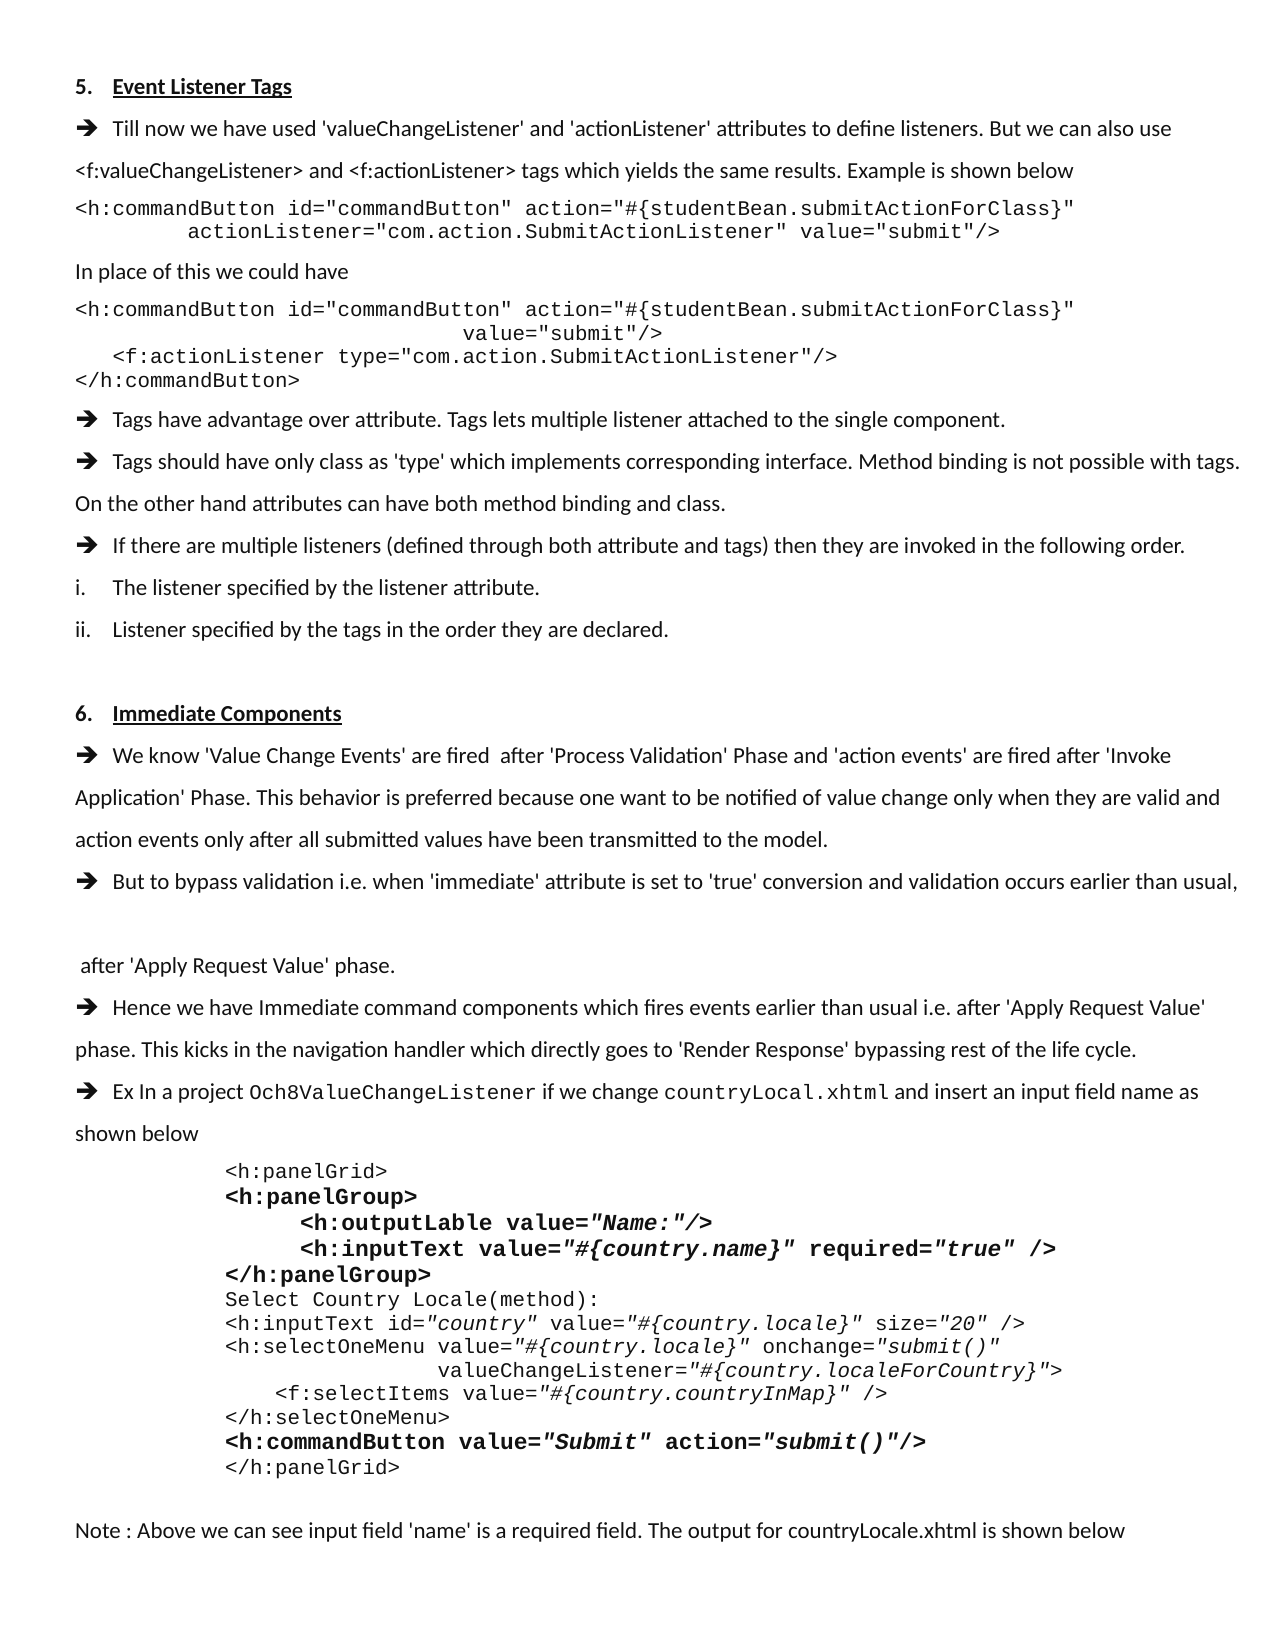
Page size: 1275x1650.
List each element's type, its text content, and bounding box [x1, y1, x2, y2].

text </h:selectOneMenu> [75, 1407, 1245, 1431]
text </h:panelGroup> [75, 1263, 1245, 1289]
list ii. Listener specified by the tags in the order they are declared. [75, 615, 1245, 643]
text </h:panelGrid> [75, 1457, 1245, 1480]
text actionListener="com.action.SubmitActionListener" value="submit"/> [75, 222, 1245, 245]
text <h:commandButton id="commandButton" action="#{studentBean.submitActionForClass}" [75, 299, 1245, 323]
text <h:panelGroup> [75, 1185, 1245, 1211]
list Till now we have used 'valueChangeListener' and 'actionListener' attributes to define listeners. But we can also use <f:valueChangeListener> and <f:actionListener> tags which yields the same results. Example is shown below [75, 114, 1245, 184]
list i. The listener specified by the listener attribute. [75, 573, 1245, 601]
text <h:commandButton id="commandButton" action="#{studentBean.submitActionForClass}" [75, 198, 1245, 222]
list We know 'Value Change Events' are fired after 'Process Validation' Phase and 'action events' are fired after 'Invoke Application' Phase. This behavior is preferred because one want to be notified of value change only when they are valid and action events only after all submitted values have been transmitted to the model. [75, 741, 1245, 853]
text <f:selectItems value="#{country.countryInMap}" /> [75, 1383, 1245, 1407]
text 6. Immediate Components [75, 699, 1245, 727]
list Ex In a project Och8ValueChangeListener if we change countryLocal.xhtml and insert an input field name as shown below [75, 1077, 1245, 1147]
text 5. Event Listener Tags [75, 72, 1245, 100]
text <h:inputText value="#{country.name}" required="true" /> [75, 1237, 1245, 1263]
text value="submit"/> [75, 323, 1245, 346]
text <h:outputLable value="Name:"/> [75, 1211, 1245, 1237]
text <h:selectOneMenu value="#{country.locale}" onchange="submit()" [75, 1336, 1245, 1360]
text In place of this we could have [75, 257, 1245, 285]
text <h:panelGrid> [75, 1161, 1245, 1185]
list Tags have advantage over attribute. Tags lets multiple listener attached to the single component. [75, 405, 1245, 433]
text <h:inputText id="country" value="#{country.locale}" size="20" /> [75, 1312, 1245, 1336]
list Note : Above we can see input field 'name' is a required field. The output for countryLocale.xhtml is shown below [75, 1516, 1245, 1544]
list But to bypass validation i.e. when 'immediate' attribute is set to 'true' conversion and validation occurs earlier than usual, [75, 867, 1245, 895]
text <h:commandButton value="Submit" action="submit()"/> [75, 1431, 1245, 1457]
text Select Country Locale(method): [75, 1289, 1245, 1312]
text </h:commandButton> [75, 370, 1245, 393]
list after 'Apply Request Value' phase. [75, 951, 1245, 979]
list Hence we have Immediate command components which fires events earlier than usual i.e. after 'Apply Request Value' phase. This kicks in the navigation handler which directly goes to 'Render Response' bypassing rest of the life cycle. [75, 993, 1245, 1063]
text valueChangeListener="#{country.localeForCountry}"> [75, 1360, 1245, 1383]
list Tags should have only class as 'type' which implements corresponding interface. Method binding is not possible with tags. On the other hand attributes can have both method binding and class. [75, 447, 1245, 517]
text <f:actionListener type="com.action.SubmitActionListener"/> [75, 346, 1245, 370]
list If there are multiple listeners (defined through both attribute and tags) then they are invoked in the following order. [75, 531, 1245, 559]
